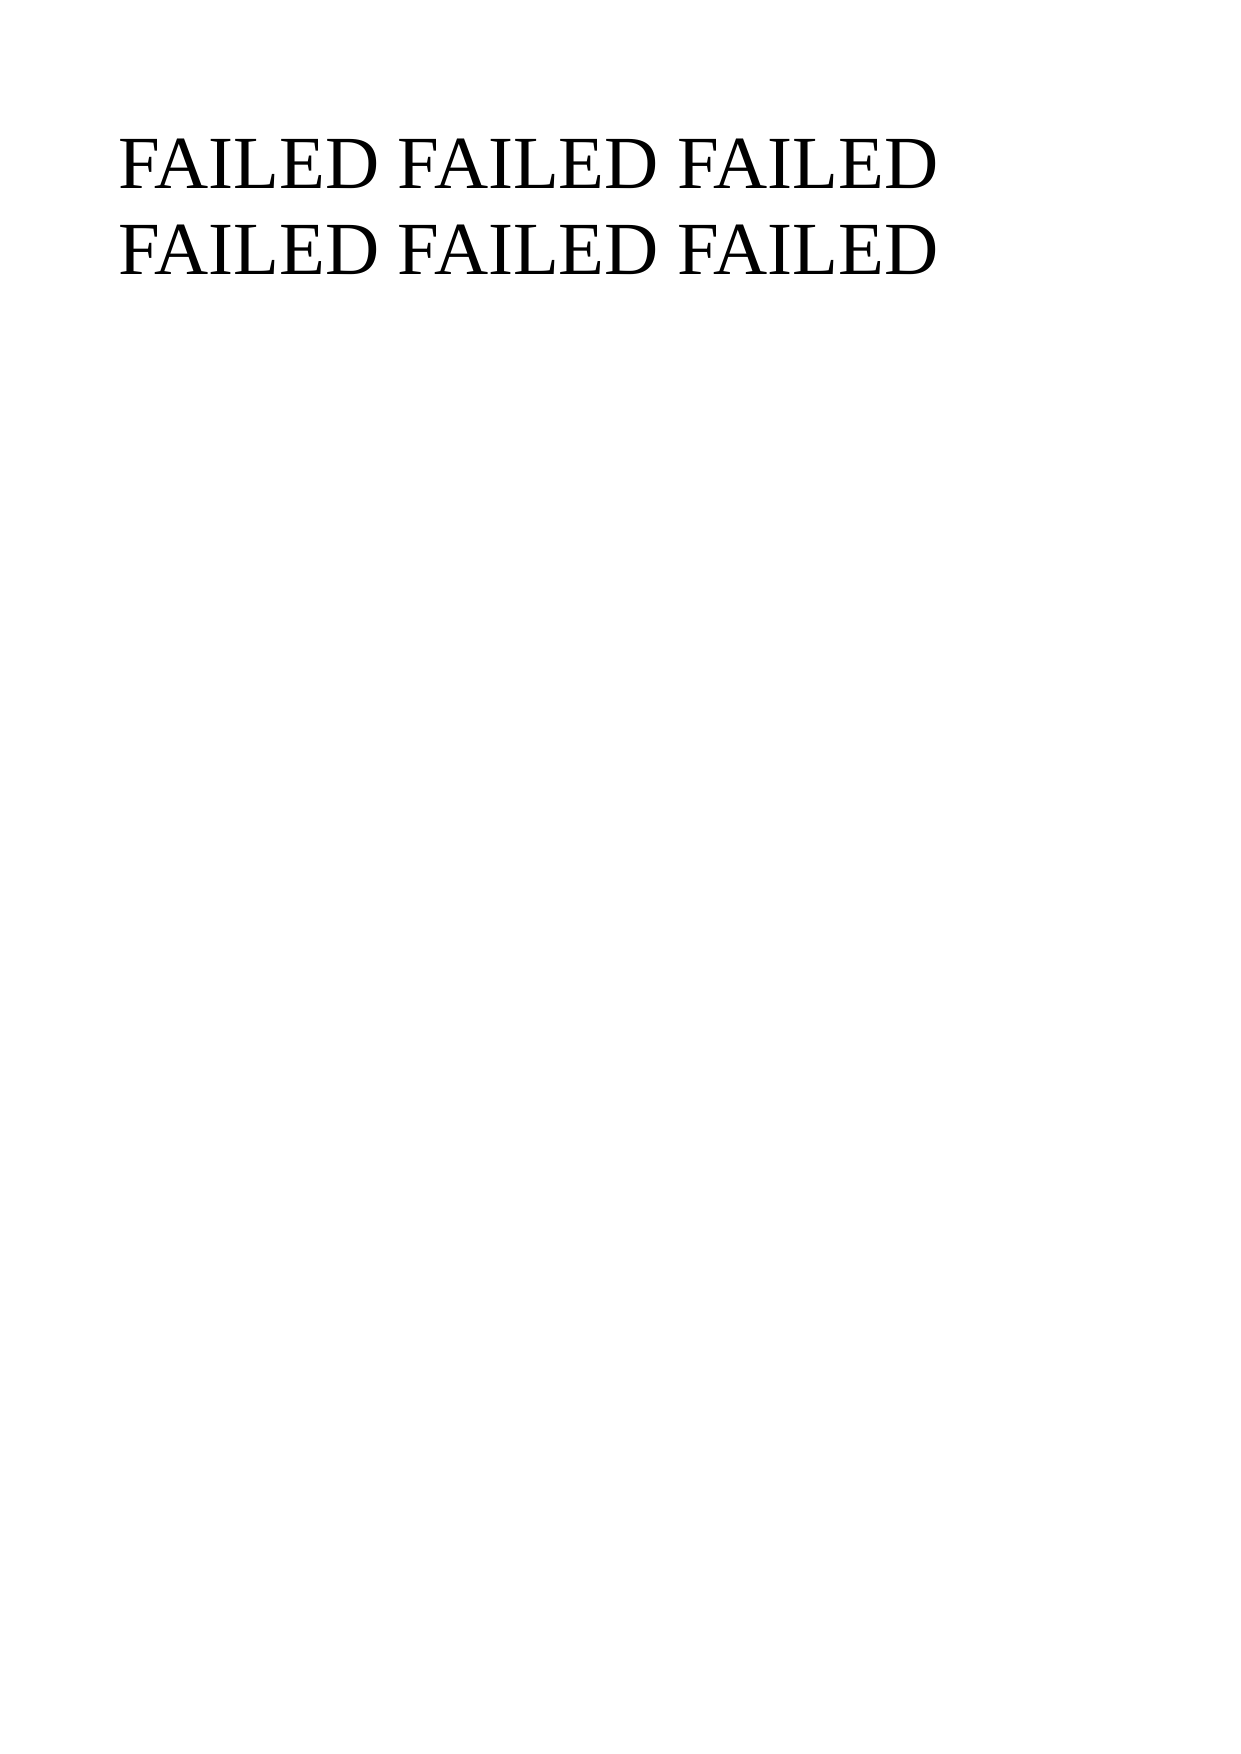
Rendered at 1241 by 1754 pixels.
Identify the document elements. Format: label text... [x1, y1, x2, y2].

text FAILED FAILED FAILED FAILED FAILED FAILED [118, 118, 1122, 291]
